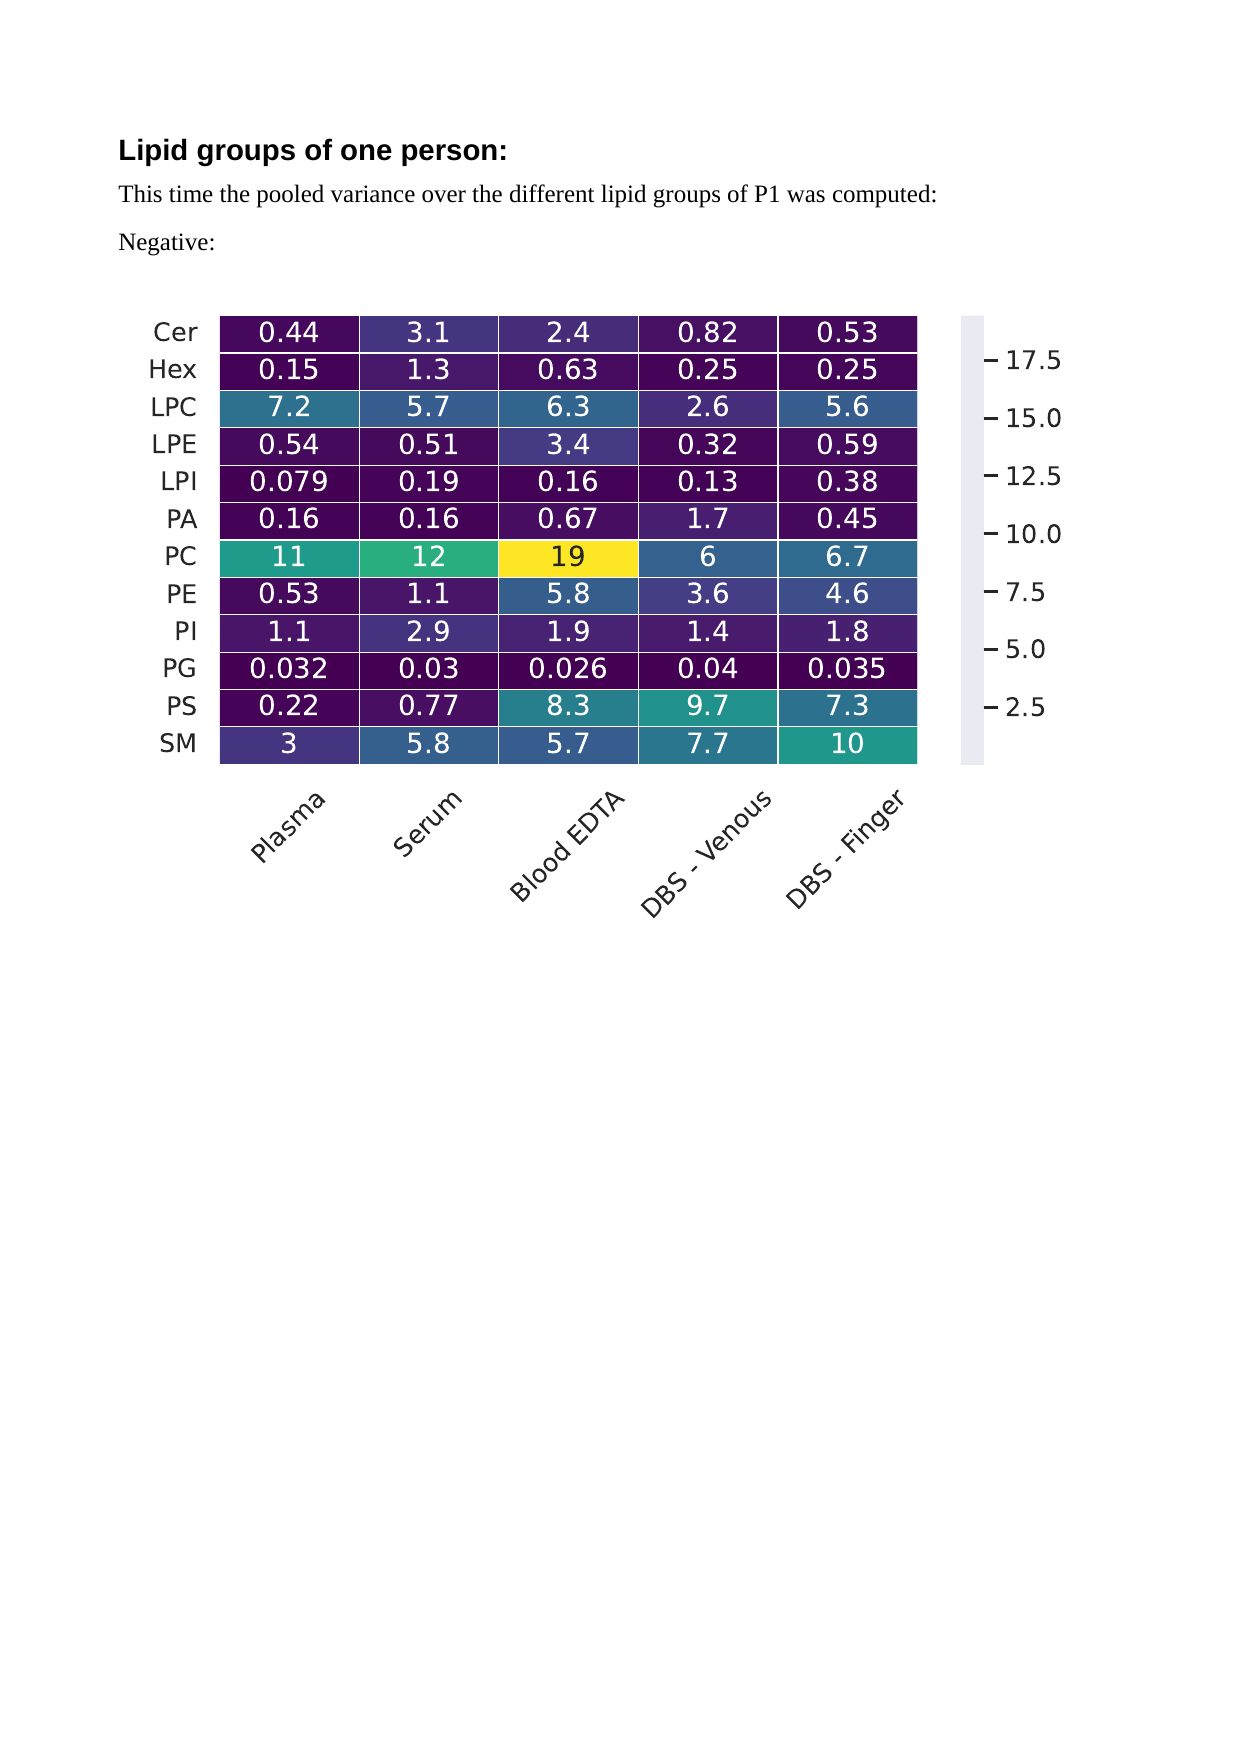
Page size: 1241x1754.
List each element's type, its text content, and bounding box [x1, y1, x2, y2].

text This time the pooled variance over the different lipid groups of P1 was computed: [118, 179, 1122, 208]
text Negative: [118, 227, 1122, 255]
subtitle Lipid groups of one person: [118, 133, 1122, 166]
